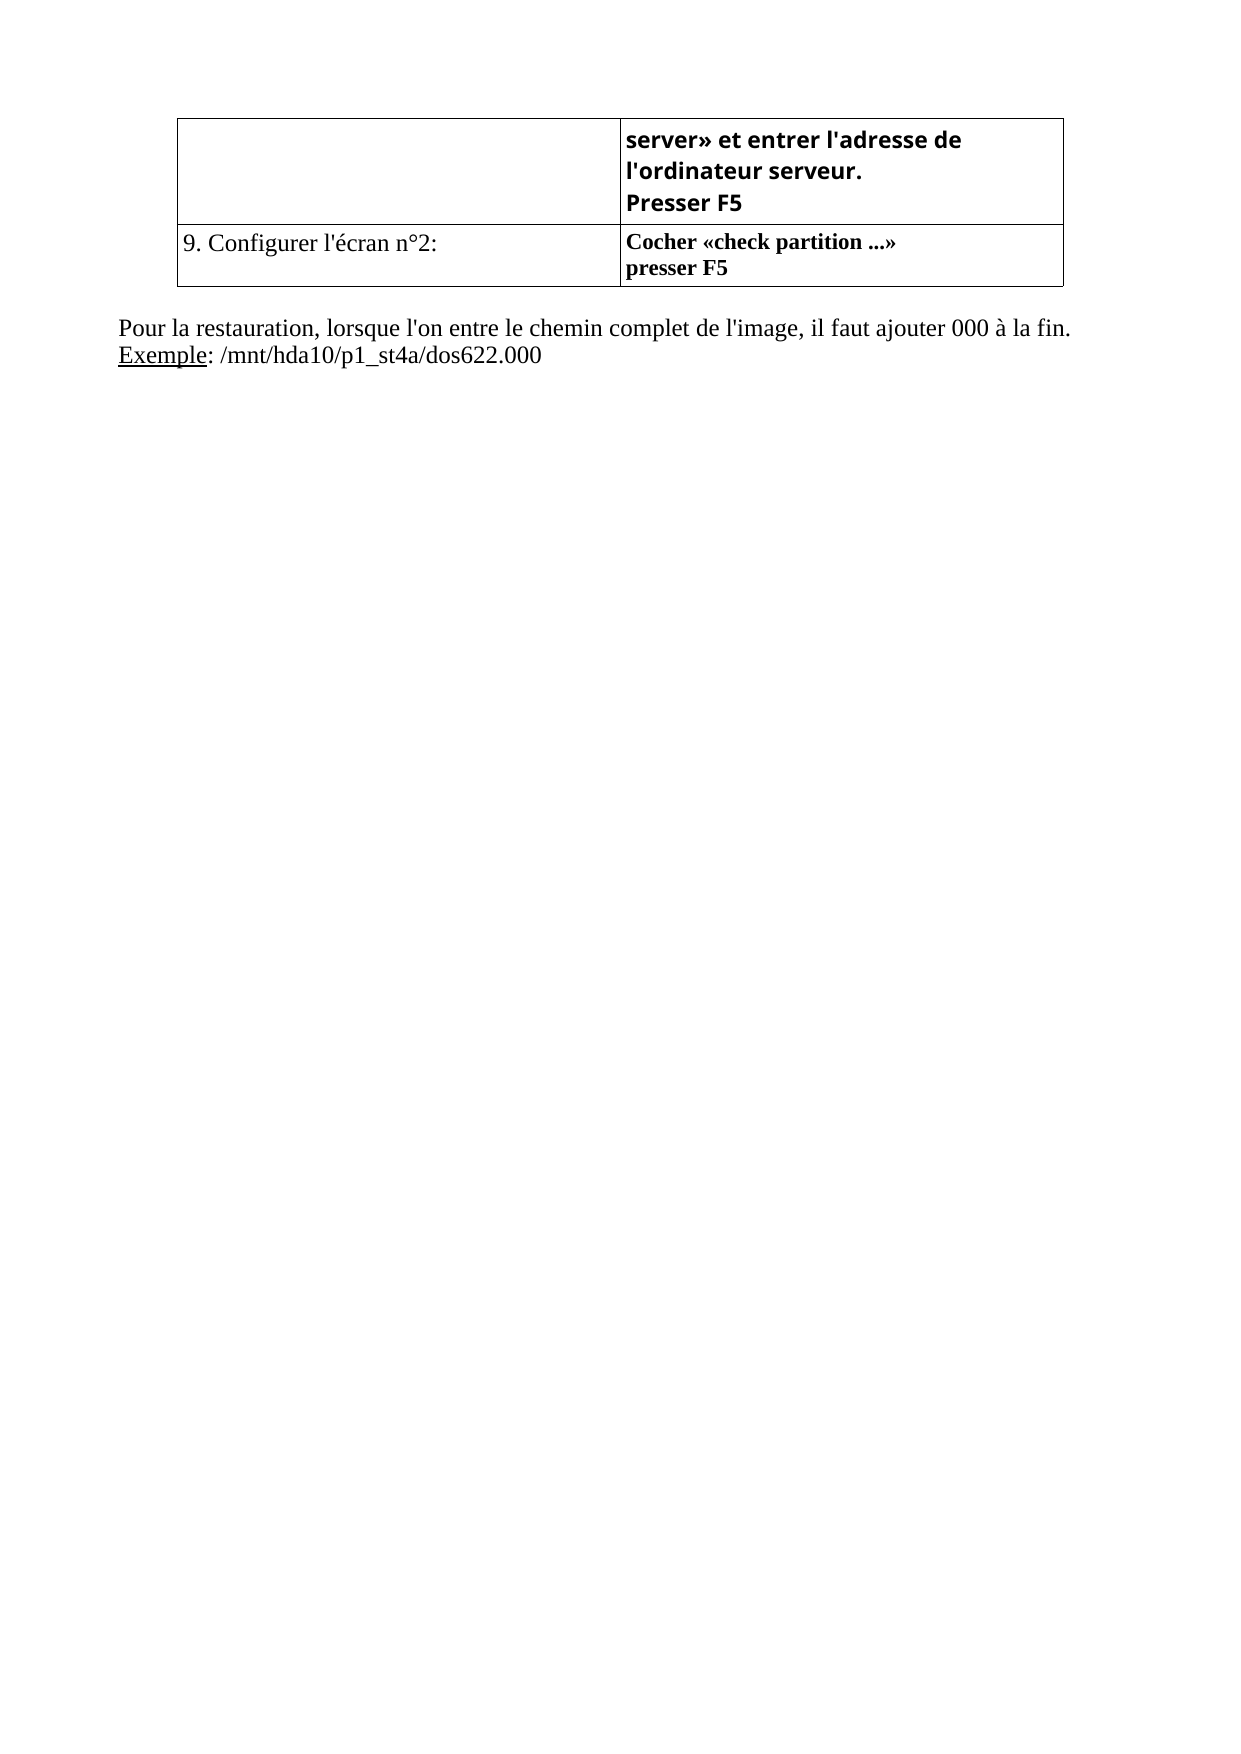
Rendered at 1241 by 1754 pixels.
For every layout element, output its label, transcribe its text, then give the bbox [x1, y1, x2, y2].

table_cell 9. Configurer l'écran n°2: [178, 225, 620, 286]
text Pour la restauration, lorsque l'on entre le chemin complet de l'image, il faut ajouter 000 à la fin. [118, 314, 1122, 341]
table_cell Cocher «check partition ...» presser F5 [621, 225, 1063, 286]
text Exemple: /mnt/hda10/p1_st4a/dos622.000 [118, 341, 1122, 369]
table_cell [178, 119, 620, 223]
table_cell server» et entrer l'adresse de l'ordinateur serveur. Presser F5 [621, 119, 1063, 223]
